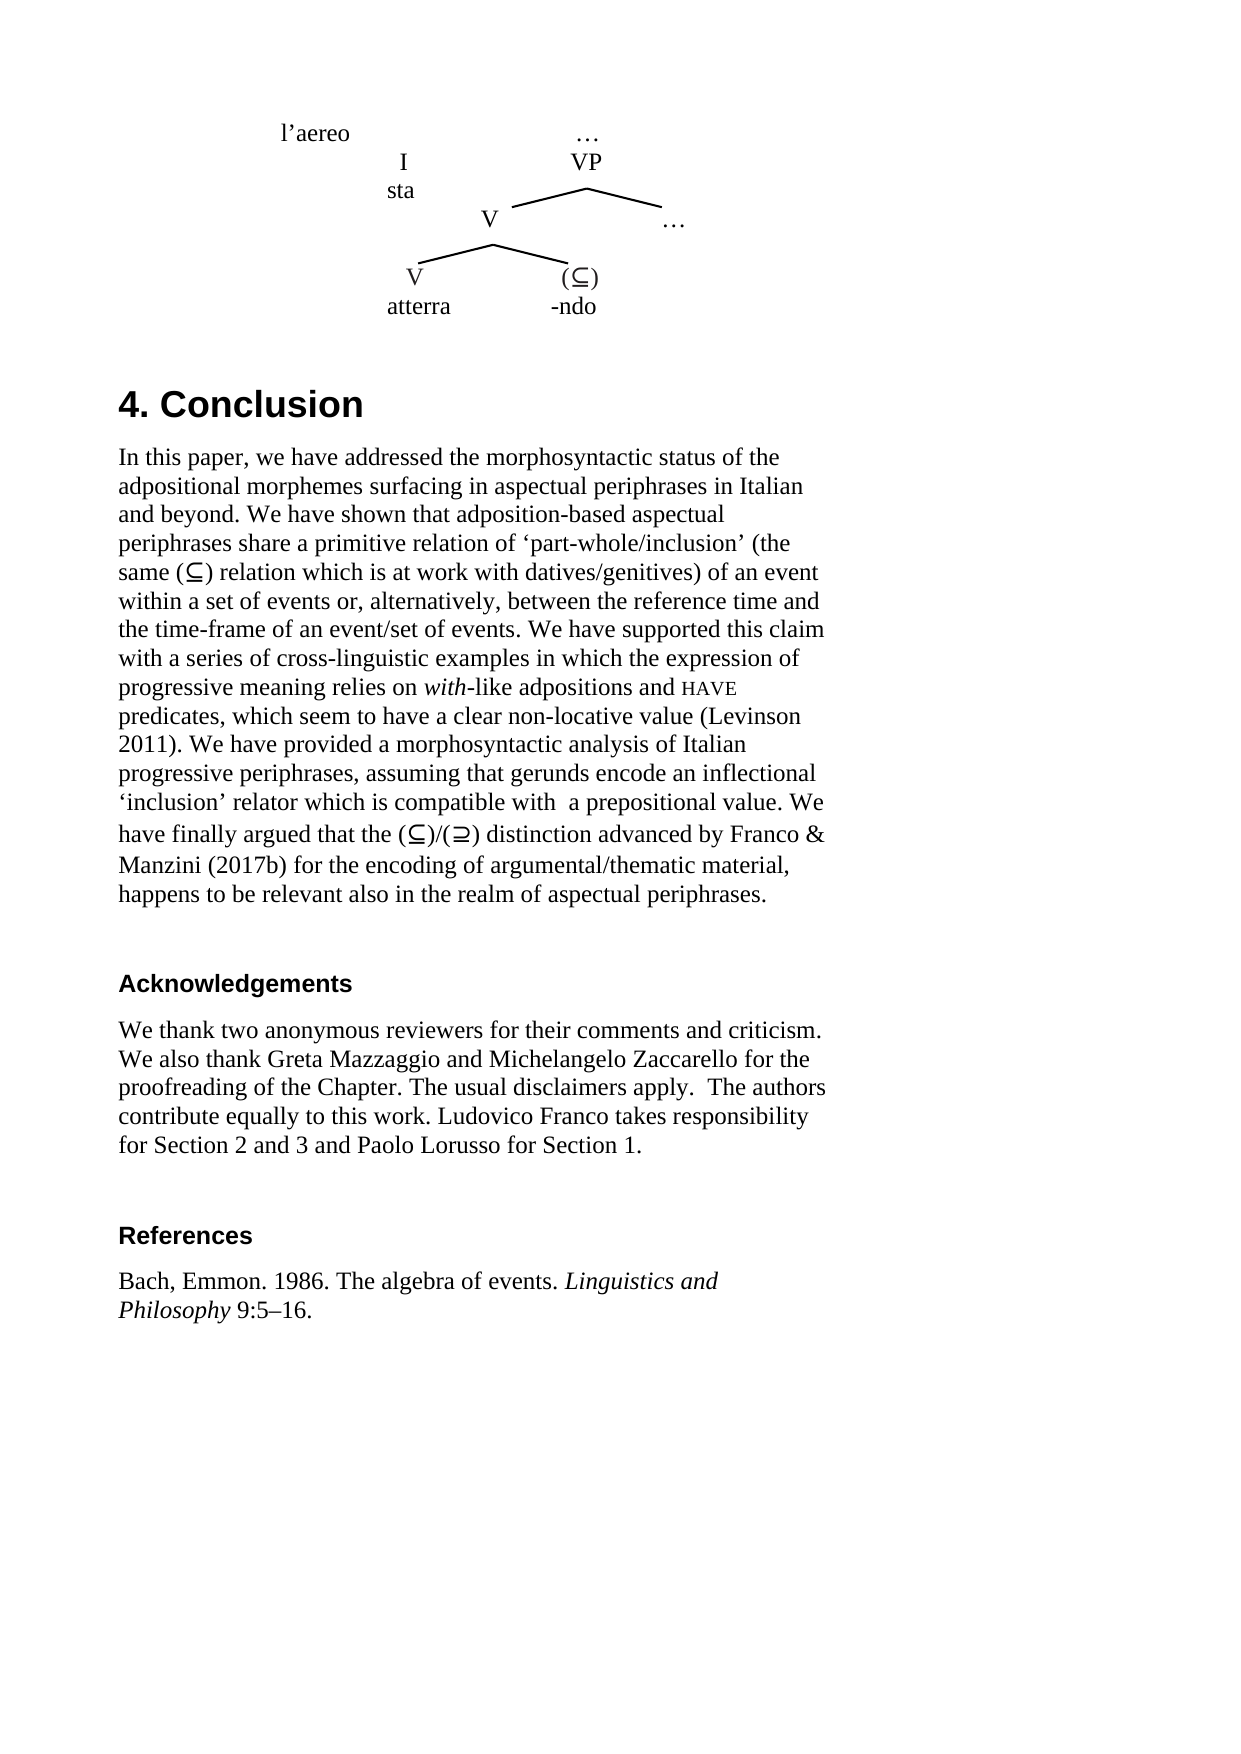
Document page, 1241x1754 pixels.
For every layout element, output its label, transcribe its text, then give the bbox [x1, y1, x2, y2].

text 4. Conclusion [118, 382, 827, 425]
text atterra -ndo [118, 291, 827, 320]
text sta [118, 176, 827, 204]
text Bach, Emmon. 1986. The algebra of events. Linguistics and Philosophy 9:5–16. [118, 1266, 827, 1324]
text We thank two anonymous reviewers for their comments and criticism. We also thank Greta Mazzaggio and Michelangelo Zaccarello for the proofreading of the Chapter. The usual disclaimers apply. The authors contribute equally to this work. Ludovico Franco takes responsibility for Section 2 and 3 and Paolo Lorusso for Section 1. [118, 1015, 827, 1159]
text V … [118, 204, 827, 233]
text V (⊆) [118, 262, 827, 291]
text In this paper, we have addressed the morphosyntactic status of the adpositional morphemes surfacing in aspectual periphrases in Italian and beyond. We have shown that adposition-based aspectual periphrases share a primitive relation of ‘part-whole/inclusion’ (the same (⊆) relation which is at work with datives/genitives) of an event within a set of events or, alternatively, between the reference time and the time-frame of an event/set of events. We have supported this claim with a series of cross-linguistic examples in which the expression of progressive meaning relies on with-like adpositions and have predicates, which seem to have a clear non-locative value (Levinson 2011). We have provided a morphosyntactic analysis of Italian progressive periphrases, assuming that gerunds encode an inflectional ‘inclusion’ relator which is compatible with a prepositional value. We have finally argued that the (⊆)/(⊇) distinction advanced by Franco & Manzini (2017b) for the encoding of argumental/thematic material, happens to be relevant also in the realm of aspectual periphrases. [118, 442, 827, 907]
text Acknowledgements [118, 969, 827, 998]
text l’aereo … [118, 118, 827, 147]
text I VP [118, 147, 827, 176]
text References [118, 1221, 827, 1249]
